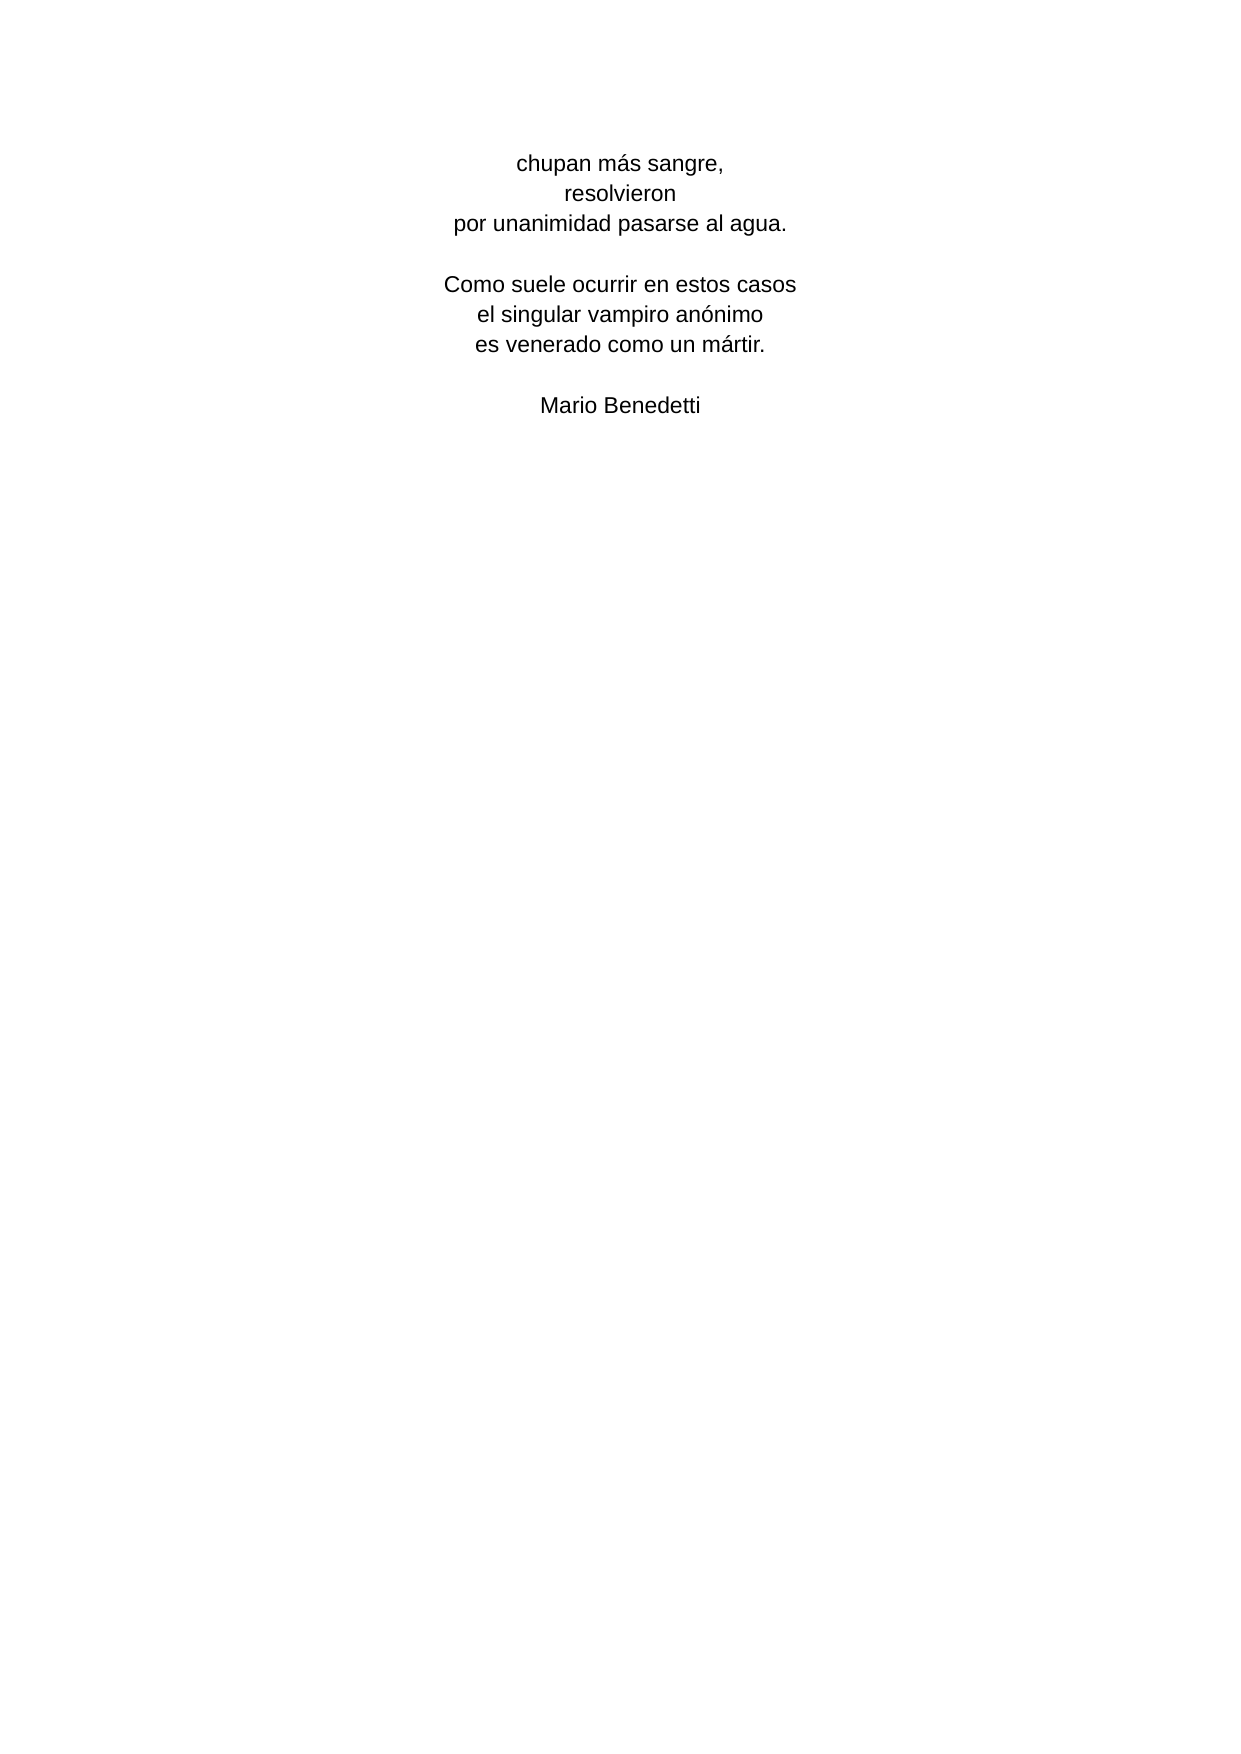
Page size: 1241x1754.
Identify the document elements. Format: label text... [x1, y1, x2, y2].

text por unanimidad pasarse al agua. [150, 210, 1090, 237]
text resolvieron [150, 180, 1090, 207]
text chupan más sangre, [150, 150, 1090, 176]
text Como suele ocurrir en estos casos [150, 271, 1090, 297]
text Mario Benedetti [150, 392, 1090, 418]
text el singular vampiro anónimo [150, 301, 1090, 327]
text es venerado como un mártir. [150, 331, 1090, 358]
